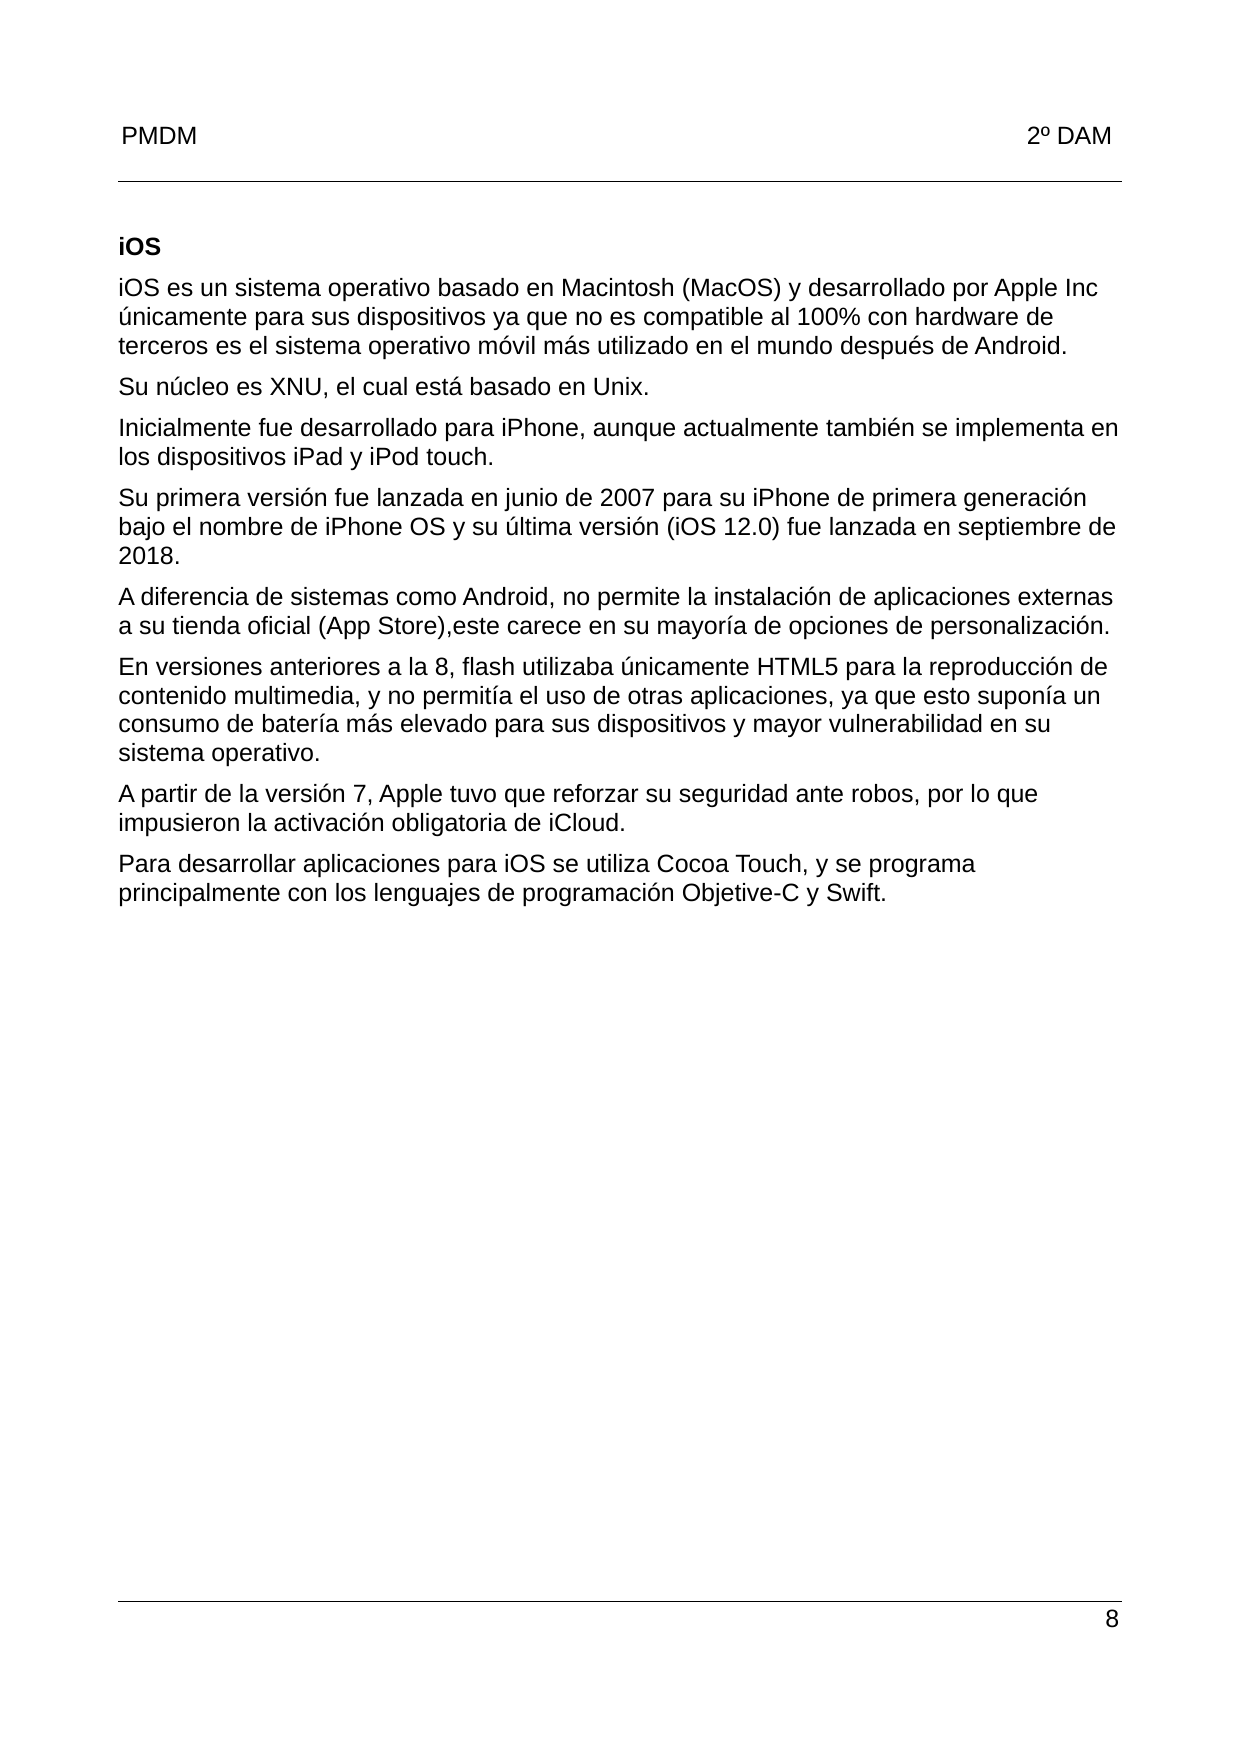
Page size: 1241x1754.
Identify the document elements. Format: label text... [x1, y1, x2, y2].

text iOS es un sistema operativo basado en Macintosh (MacOS) y desarrollado por Apple Inc únicamente para sus dispositivos ya que no es compatible al 100% con hardware de terceros es el sistema operativo móvil más utilizado en el mundo después de Android. [118, 273, 1122, 359]
text A partir de la versión 7, Apple tuvo que reforzar su seguridad ante robos, por lo que impusieron la activación obligatoria de iCloud. [118, 779, 1122, 837]
text A diferencia de sistemas como Android, no permite la instalación de aplicaciones externas a su tienda oficial (App Store),este carece en su mayoría de opciones de personalización. [118, 582, 1122, 639]
text Inicialmente fue desarrollado para iPhone, aunque actualmente también se implementa en los dispositivos iPad y iPod touch. [118, 413, 1122, 471]
text Para desarrollar aplicaciones para iOS se utiliza Cocoa Touch, y se programa principalmente con los lenguajes de programación Objetive-C y Swift. [118, 849, 1122, 907]
text Su núcleo es XNU, el cual está basado en Unix. [118, 372, 1122, 401]
text Su primera versión fue lanzada en junio de 2007 para su iPhone de primera generación bajo el nombre de iPhone OS y su última versión (iOS 12.0) fue lanzada en septiembre de 2018. [118, 483, 1122, 569]
subtitle iOS [118, 232, 1122, 261]
text En versiones anteriores a la 8, flash utilizaba únicamente HTML5 para la reproducción de contenido multimedia, y no permitía el uso de otras aplicaciones, ya que esto suponía un consumo de batería más elevado para sus dispositivos y mayor vulnerabilidad en su sistema operativo. [118, 652, 1122, 767]
